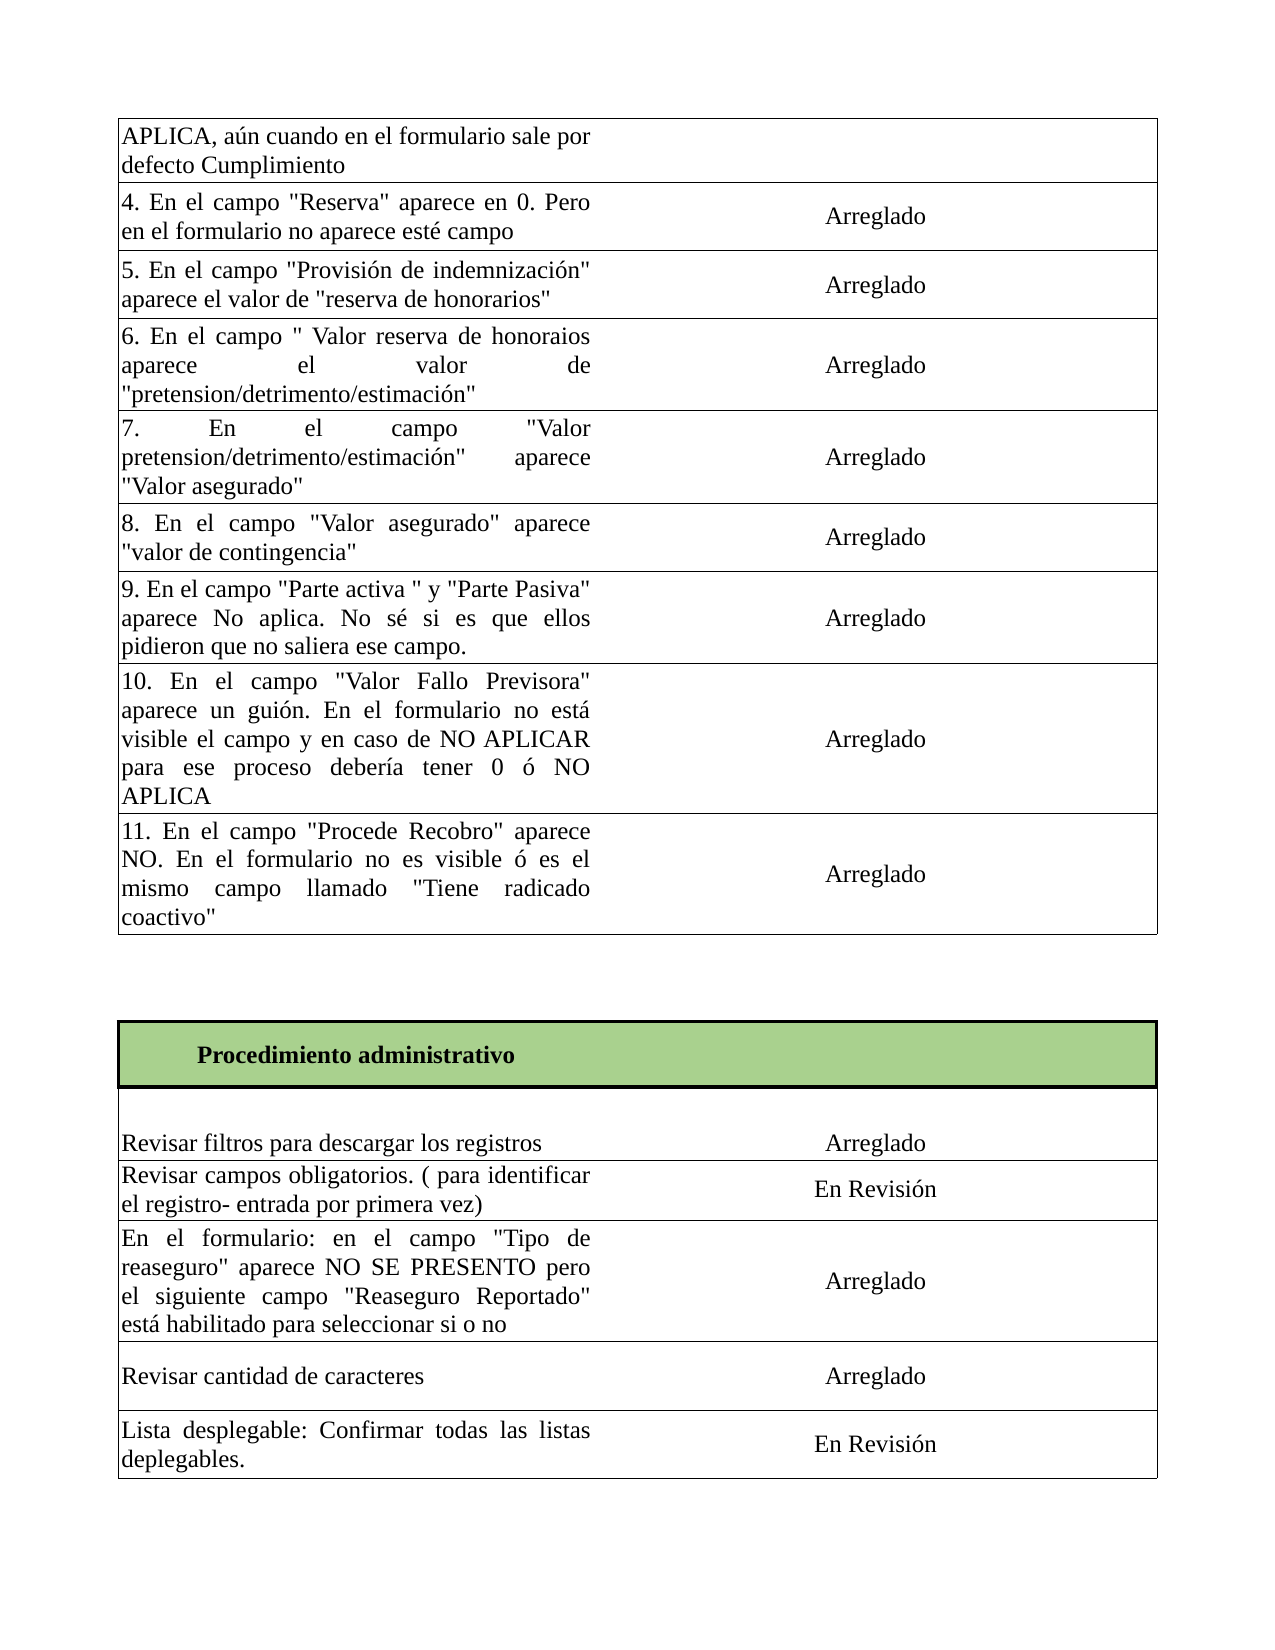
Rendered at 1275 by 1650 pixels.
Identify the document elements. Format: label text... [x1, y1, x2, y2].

table_cell En Revisión [594, 1161, 1157, 1220]
table_cell 6. En el campo " Valor reserva de honoraios aparece el valor de "pretension/detrimento/estimación" [119, 319, 594, 410]
table_cell Arreglado [594, 1089, 1157, 1160]
table_cell 5. En el campo "Provisión de indemnización" aparece el valor de "reserva de honorarios" [119, 251, 594, 318]
table_cell Arreglado [594, 1221, 1157, 1341]
table_cell Revisar filtros para descargar los registros [119, 1089, 594, 1160]
table_cell Arreglado [594, 183, 1157, 250]
table_cell Arreglado [594, 251, 1157, 318]
table_cell Arreglado [594, 572, 1157, 663]
table_cell 4. En el campo "Reserva" aparece en 0. Pero en el formulario no aparece esté campo [119, 183, 594, 250]
table_cell En el formulario: en el campo "Tipo de reaseguro" aparece NO SE PRESENTO pero el siguiente campo "Reaseguro Reportado" está habilitado para seleccionar si o no [119, 1221, 594, 1341]
table_cell Lista desplegable: Confirmar todas las listas deplegables. [119, 1411, 594, 1478]
table_cell Arreglado [594, 319, 1157, 410]
table_cell 8. En el campo "Valor asegurado" aparece "valor de contingencia" [119, 504, 594, 571]
table_cell 11. En el campo "Procede Recobro" aparece NO. En el formulario no es visible ó es el mismo campo llamado "Tiene radicado coactivo" [119, 814, 594, 934]
table_cell Arreglado [594, 1342, 1157, 1409]
table_cell 7. En el campo "Valor pretension/detrimento/estimación" aparece "Valor asegurado" [119, 411, 594, 503]
table_cell Arreglado [594, 504, 1157, 571]
table_cell APLICA, aún cuando en el formulario sale por defecto Cumplimiento [119, 119, 594, 182]
table_cell Revisar cantidad de caracteres [119, 1342, 594, 1409]
table_cell Arreglado [594, 814, 1157, 934]
table_cell Arreglado [594, 411, 1157, 503]
table_cell Arreglado [594, 664, 1157, 813]
table_cell [594, 119, 1157, 182]
table_cell Revisar campos obligatorios. ( para identificar el registro- entrada por primera vez) [119, 1161, 594, 1220]
table_cell En Revisión [594, 1411, 1157, 1478]
table_cell 10. En el campo "Valor Fallo Previsora" aparece un guión. En el formulario no está visible el campo y en caso de NO APLICAR para ese proceso debería tener 0 ó NO APLICA [119, 664, 594, 813]
table_cell 9. En el campo "Parte activa " y "Parte Pasiva" aparece No aplica. No sé si es que ellos pidieron que no saliera ese campo. [119, 572, 594, 663]
table_header Procedimiento administrativo [120, 1023, 594, 1085]
table_header [594, 1023, 1155, 1085]
